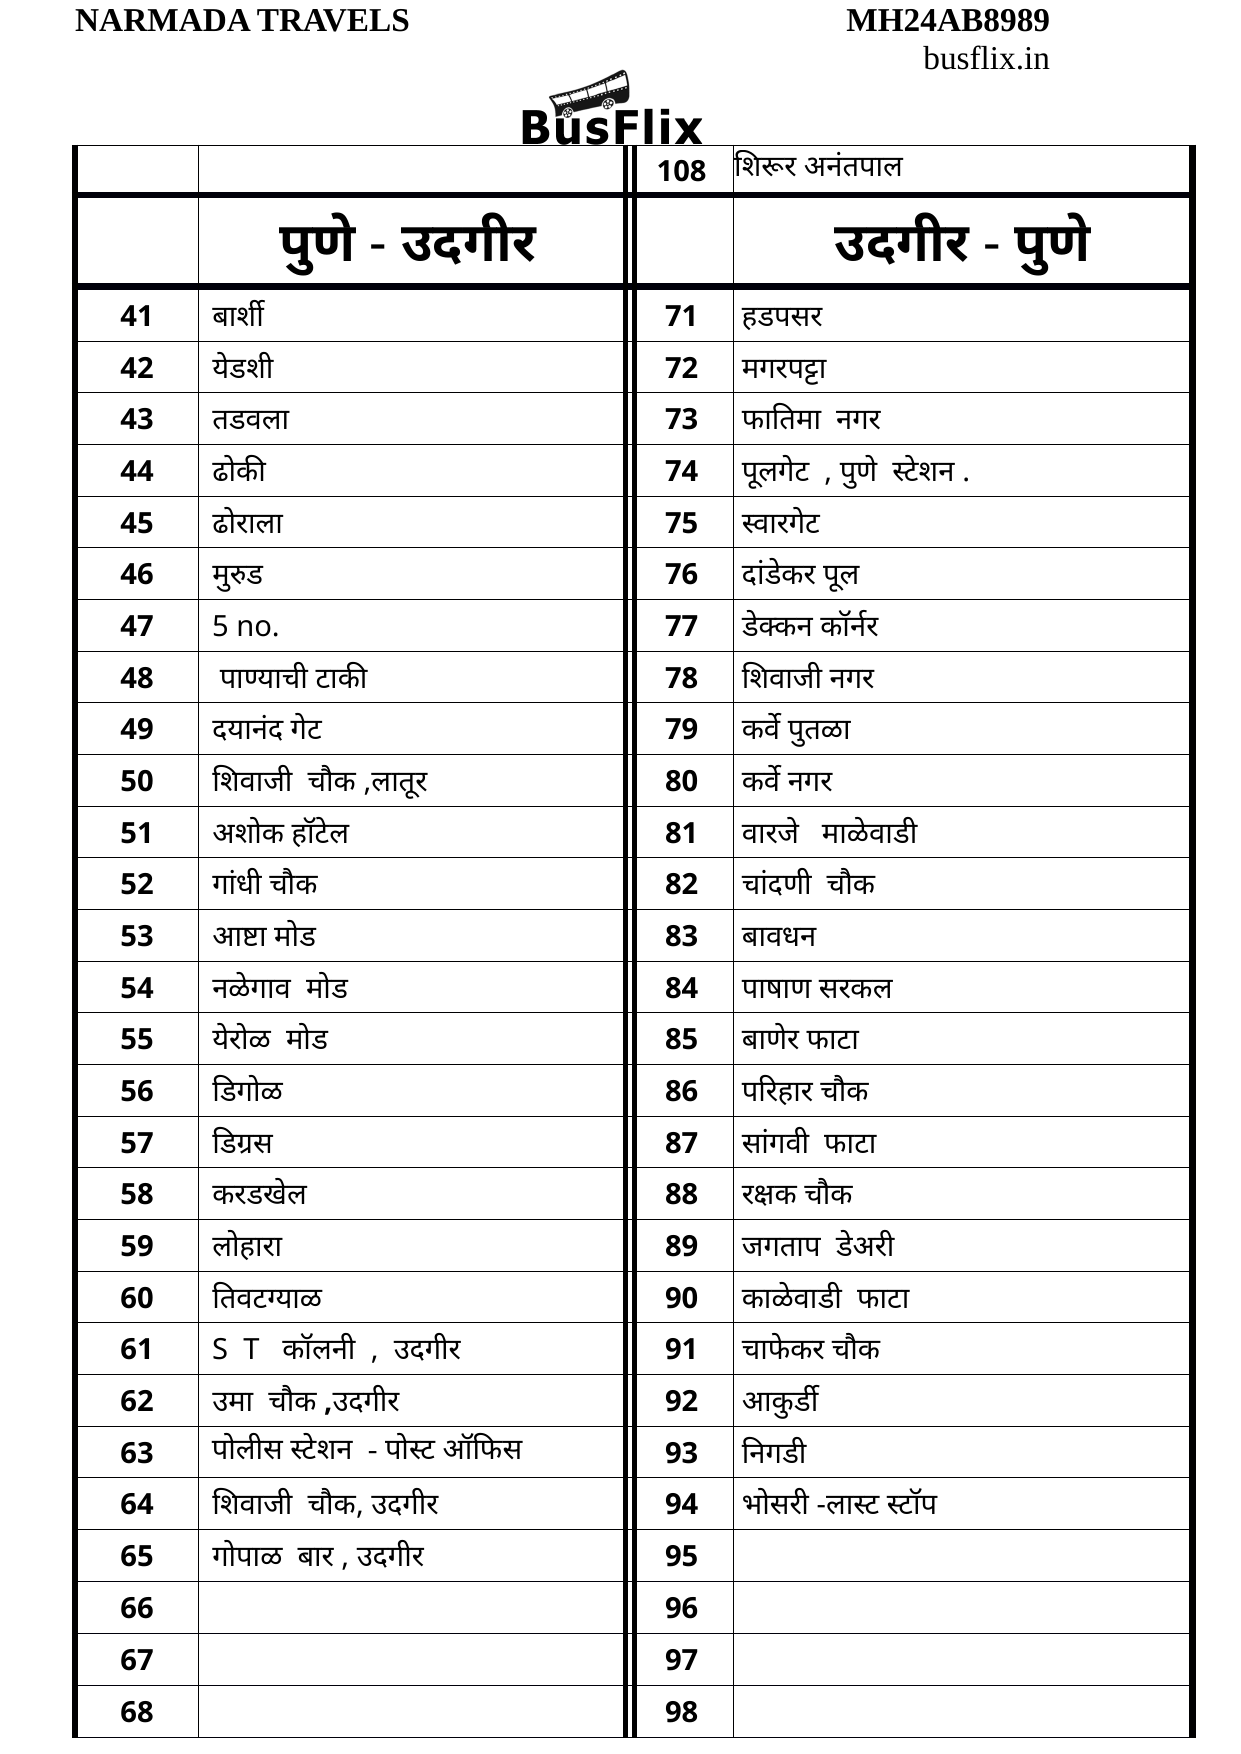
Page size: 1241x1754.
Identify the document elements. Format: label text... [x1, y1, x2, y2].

table_cell जगताप डेअरी [734, 1220, 1189, 1271]
table_cell 65 [78, 1530, 198, 1581]
table_cell 63 [78, 1427, 198, 1477]
table_cell स्वारगेट [734, 497, 1189, 547]
table_cell 56 [78, 1065, 198, 1116]
table_cell 93 [637, 1427, 733, 1477]
table_cell 43 [78, 393, 198, 444]
table_cell [734, 1530, 1189, 1581]
table_cell सांगवी फाटा [734, 1117, 1189, 1167]
table_cell येरोळ मोड [199, 1013, 623, 1064]
table_cell अशोक हॉटेल [199, 807, 623, 857]
table_cell 88 [637, 1168, 733, 1219]
table_cell 41 [78, 290, 198, 341]
table_cell 84 [637, 962, 733, 1012]
table_cell भोसरी -लास्ट स्टॉप [734, 1478, 1189, 1529]
table_cell चांदणी चौक [734, 858, 1189, 909]
table_cell डेक्कन कॉर्नर [734, 600, 1189, 651]
table_cell [199, 1582, 623, 1633]
table_cell [78, 198, 198, 283]
table_cell 48 [78, 652, 198, 702]
table_cell पाषाण सरकल [734, 962, 1189, 1012]
table_cell डिगोळ [199, 1065, 623, 1116]
table_cell शिवाजी चौक, उदगीर [199, 1478, 623, 1529]
table_cell [199, 1634, 623, 1685]
table_cell 58 [78, 1168, 198, 1219]
table_cell [734, 1582, 1189, 1633]
table_cell 83 [637, 910, 733, 961]
table_cell 87 [637, 1117, 733, 1167]
table_cell हडपसर [734, 290, 1189, 341]
table_cell 82 [637, 858, 733, 909]
table_cell गोपाळ बार , उदगीर [199, 1530, 623, 1581]
table_cell S T कॉलनी , उदगीर [199, 1323, 623, 1374]
table_cell 72 [637, 342, 733, 392]
table_cell 78 [637, 652, 733, 702]
table_cell 64 [78, 1478, 198, 1529]
table_cell फातिमा नगर [734, 393, 1189, 444]
table_cell तिवटग्याळ [199, 1272, 623, 1322]
table_cell उदगीर - पुणे [734, 198, 1189, 283]
table_cell काळेवाडी फाटा [734, 1272, 1189, 1322]
table_cell उमा चौक ,उदगीर [199, 1375, 623, 1426]
table_cell बार्शी [199, 290, 623, 341]
table_cell 92 [637, 1375, 733, 1426]
table_cell 108 [637, 146, 733, 192]
table_cell 75 [637, 497, 733, 547]
table_cell 67 [78, 1634, 198, 1685]
table_cell 71 [637, 290, 733, 341]
table_cell पोलीस स्टेशन - पोस्ट ऑफिस [199, 1427, 623, 1477]
table_cell 44 [78, 445, 198, 496]
table_cell निगडी [734, 1427, 1189, 1477]
table_cell [734, 1686, 1189, 1737]
table_cell 54 [78, 962, 198, 1012]
table_cell मगरपट्टा [734, 342, 1189, 392]
table_cell 98 [637, 1686, 733, 1737]
table_cell [78, 146, 198, 192]
table_cell वारजे माळेवाडी [734, 807, 1189, 857]
table_cell चाफेकर चौक [734, 1323, 1189, 1374]
table_cell 79 [637, 703, 733, 754]
table_cell ढोकी [199, 445, 623, 496]
table_cell लोहारा [199, 1220, 623, 1271]
table_cell 66 [78, 1582, 198, 1633]
table_cell 45 [78, 497, 198, 547]
table_cell आकुर्डी [734, 1375, 1189, 1426]
table_cell 85 [637, 1013, 733, 1064]
table_cell 57 [78, 1117, 198, 1167]
table_cell 73 [637, 393, 733, 444]
table_cell 76 [637, 548, 733, 599]
table_cell 77 [637, 600, 733, 651]
table_cell दांडेकर पूल [734, 548, 1189, 599]
table_cell [637, 198, 733, 283]
table_cell शिवाजी चौक ,लातूर [199, 755, 623, 806]
table_cell 60 [78, 1272, 198, 1322]
table_cell 80 [637, 755, 733, 806]
table_cell [199, 1686, 623, 1737]
table_cell 95 [637, 1530, 733, 1581]
table_cell करडखेल [199, 1168, 623, 1219]
table_cell बाणेर फाटा [734, 1013, 1189, 1064]
table_cell परिहार चौक [734, 1065, 1189, 1116]
table_cell पूलगेट , पुणे स्टेशन . [734, 445, 1189, 496]
table_cell गांधी चौक [199, 858, 623, 909]
table_cell कर्वे पुतळा [734, 703, 1189, 754]
table_cell रक्षक चौक [734, 1168, 1189, 1219]
table_cell 81 [637, 807, 733, 857]
table_cell मुरुड [199, 548, 623, 599]
table_cell 5 no. [199, 600, 623, 651]
table_cell 53 [78, 910, 198, 961]
table_cell 55 [78, 1013, 198, 1064]
table_cell येडशी [199, 342, 623, 392]
table_cell 74 [637, 445, 733, 496]
table_cell ढोराला [199, 497, 623, 547]
table_cell 47 [78, 600, 198, 651]
table_cell 42 [78, 342, 198, 392]
table_cell [199, 146, 623, 192]
table_cell कर्वे नगर [734, 755, 1189, 806]
table_cell 91 [637, 1323, 733, 1374]
table_cell 89 [637, 1220, 733, 1271]
table_cell तडवला [199, 393, 623, 444]
table_cell डिग्रस [199, 1117, 623, 1167]
table_cell 90 [637, 1272, 733, 1322]
table_cell 68 [78, 1686, 198, 1737]
table_cell [734, 1634, 1189, 1685]
table_cell पाण्याची टाकी [199, 652, 623, 702]
table_cell 51 [78, 807, 198, 857]
table_cell 97 [637, 1634, 733, 1685]
table_cell शिरूर अनंतपाल [734, 146, 1189, 192]
table_cell पुणे - उदगीर [199, 198, 623, 283]
table_cell आष्टा मोड [199, 910, 623, 961]
table_cell 59 [78, 1220, 198, 1271]
table_cell 86 [637, 1065, 733, 1116]
table_cell नळेगाव मोड [199, 962, 623, 1012]
table_cell 61 [78, 1323, 198, 1374]
table_cell शिवाजी नगर [734, 652, 1189, 702]
picture [522, 69, 703, 145]
table_cell 96 [637, 1582, 733, 1633]
table_cell 94 [637, 1478, 733, 1529]
table_cell 49 [78, 703, 198, 754]
table_cell 52 [78, 858, 198, 909]
table_cell 62 [78, 1375, 198, 1426]
table_cell 46 [78, 548, 198, 599]
table_cell 50 [78, 755, 198, 806]
table_cell बावधन [734, 910, 1189, 961]
table_cell दयानंद गेट [199, 703, 623, 754]
